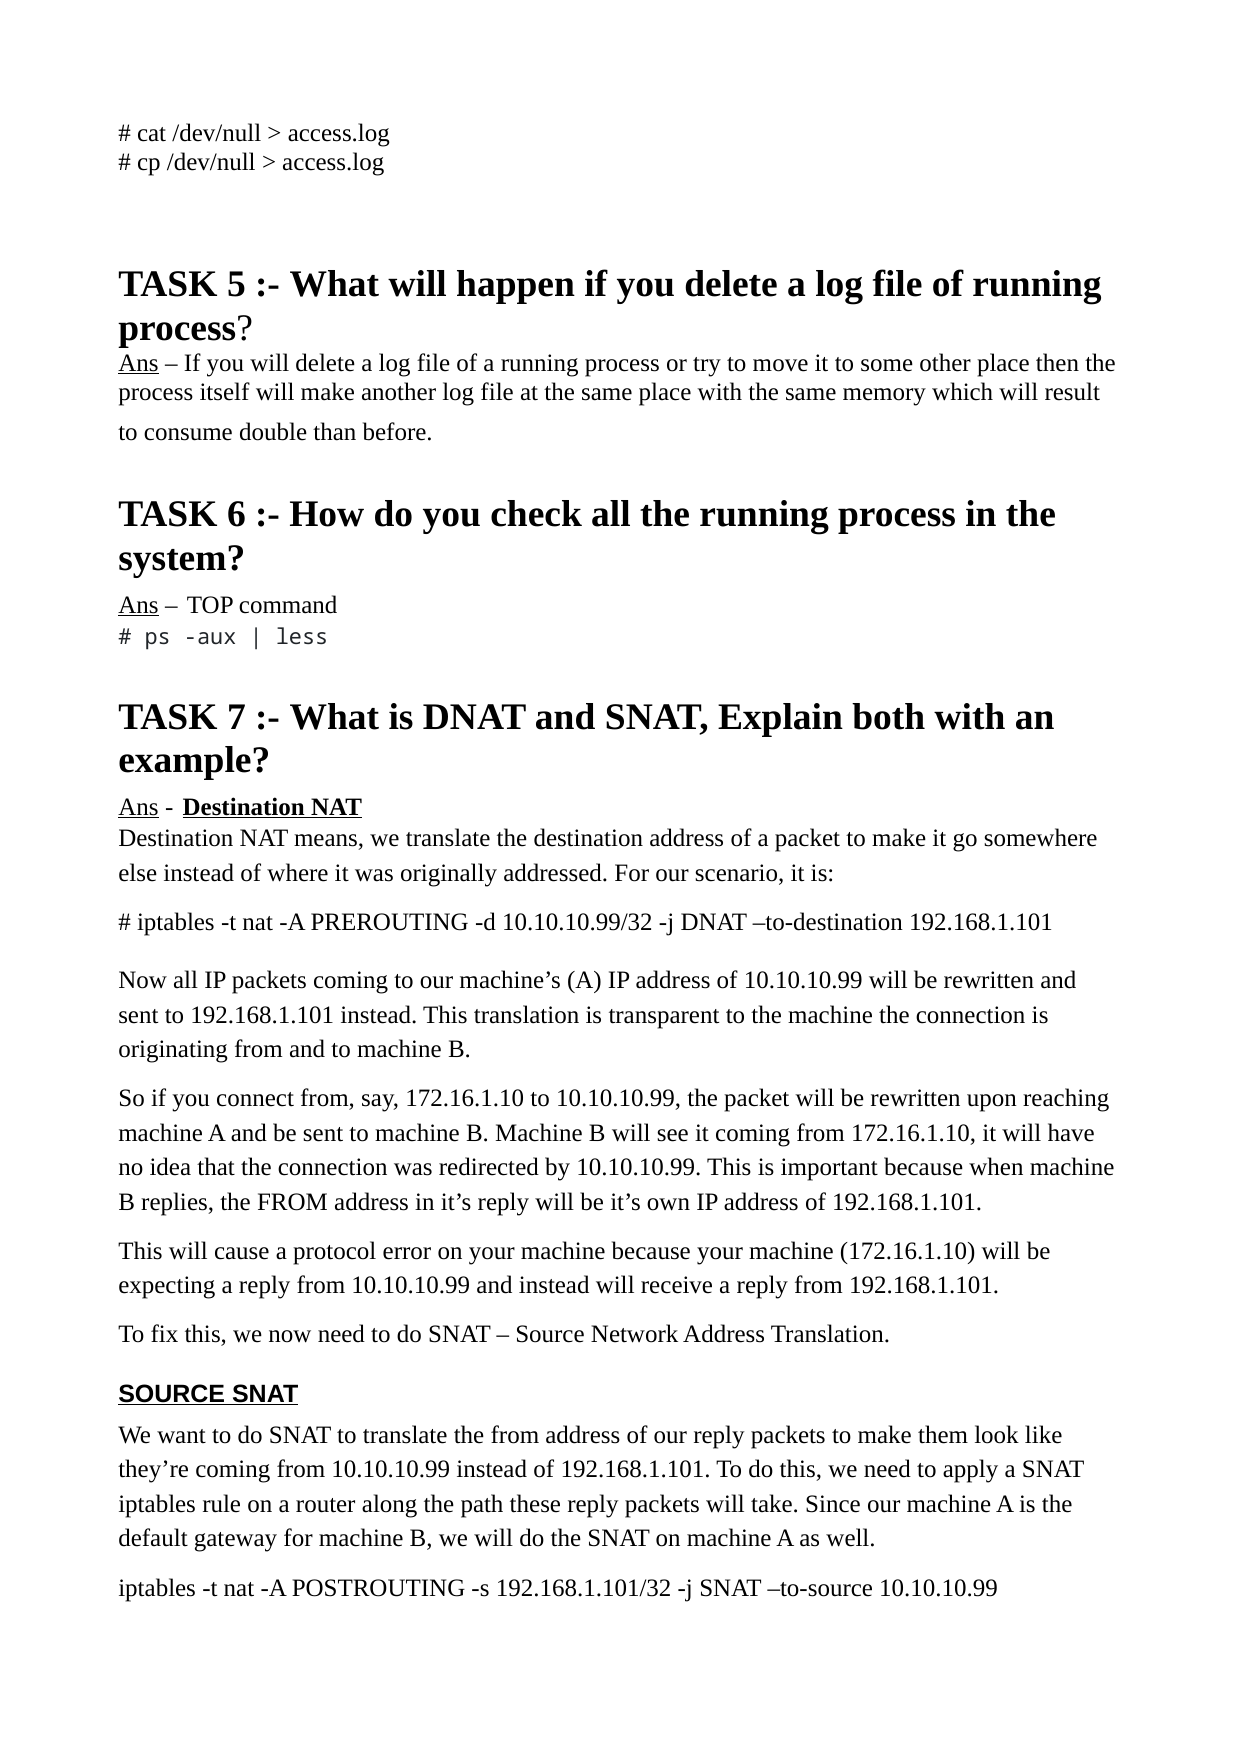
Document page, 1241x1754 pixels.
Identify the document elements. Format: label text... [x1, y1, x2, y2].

text Ans - Destination NAT [118, 780, 1122, 823]
text To fix this, we now need to do SNAT – Source Network Address Translation. [118, 1319, 1122, 1348]
text So if you connect from, say, 172.16.1.10 to 10.10.10.99, the packet will be rewritten upon reaching machine A and be sent to machine B. Machine B will see it coming from 172.16.1.10, it will have no idea that the connection was redirected by 10.10.10.99. This is important because when machine B replies, the FROM address in it’s reply will be it’s own IP address of 192.168.1.101. [118, 1083, 1122, 1216]
text # ps -aux | less [118, 621, 1122, 694]
text iptables -t nat -A POSTROUTING -s 192.168.1.101/32 -j SNAT –to-source 10.10.10.99 [118, 1573, 1122, 1601]
text TASK 7 :- What is DNAT and SNAT, Explain both with an example? [118, 694, 1122, 780]
text Ans – TOP command [118, 578, 1122, 621]
text We want to do SNAT to translate the from address of our reply packets to make them look like they’re coming from 10.10.10.99 instead of 192.168.1.101. To do this, we need to apply a SNAT iptables rule on a router along the path these reply packets will take. Since our machine A is the default gateway for machine B, we will do the SNAT on machine A as well. [118, 1420, 1122, 1552]
text TASK 6 :- How do you check all the running process in the system? [118, 492, 1122, 578]
text # iptables -t nat -A PREROUTING -d 10.10.10.99/32 -j DNAT –to-destination 192.168.1.101 [118, 907, 1122, 936]
text Now all IP packets coming to our machine’s (A) IP address of 10.10.10.99 will be rewritten and sent to 192.168.1.101 instead. This translation is transparent to the machine the connection is originating from and to machine B. [118, 965, 1122, 1063]
text # cat /dev/null > access.log [118, 118, 1122, 147]
text TASK 5 :- What will happen if you delete a log file of running process? [118, 262, 1122, 348]
subtitle SOURCE SNAT [118, 1379, 1122, 1408]
text Ans – If you will delete a log file of a running process or try to move it to some other place then the process itself will make another log file at the same place with the same memory which will result to consume double than before. [118, 348, 1122, 449]
text This will cause a protocol error on your machine because your machine (172.16.1.10) will be expecting a reply from 10.10.10.99 and instead will receive a reply from 192.168.1.101. [118, 1236, 1122, 1299]
text # cp /dev/null > access.log [118, 147, 1122, 176]
text Destination NAT means, we translate the destination address of a packet to make it go somewhere else instead of where it was originally addressed. For our scenario, it is: [118, 823, 1122, 887]
